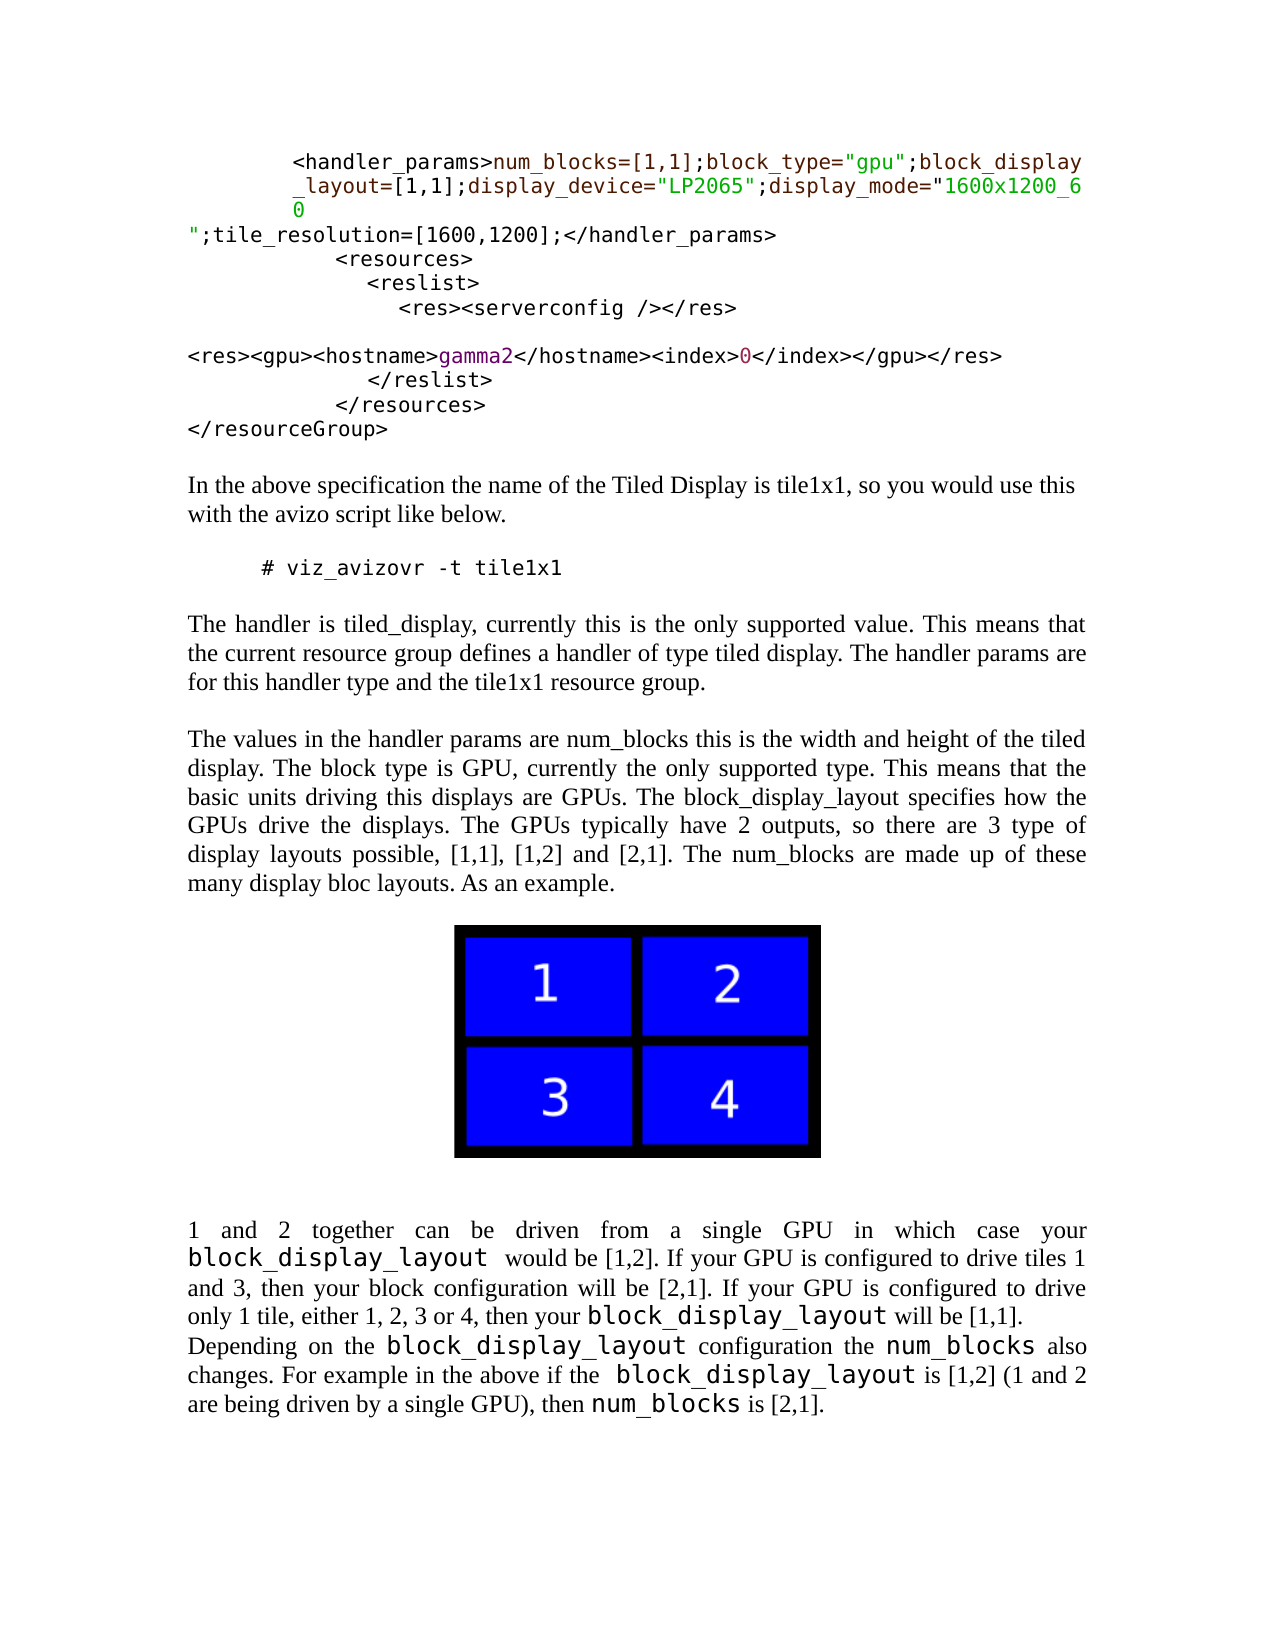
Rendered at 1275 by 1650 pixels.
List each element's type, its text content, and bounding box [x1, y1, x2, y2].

text The handler is tiled_display, currently this is the only supported value. This means that the current resource group defines a handler of type tiled display. The handler params are for this handler type and the tile1x1 resource group. [187, 609, 1087, 696]
text ";tile_resolution=[1600,1200];</handler_params> [187, 223, 1087, 247]
text </resourceGroup> [187, 417, 1087, 441]
text <res><serverconfig /></res> [398, 296, 1087, 320]
text <reslist> [187, 271, 1087, 296]
text <handler_params>num_blocks=[1,1];block_type="gpu";block_display_layout=[1,1];display_device="LP2065";display_mode="1600x1200_60 [292, 150, 1087, 223]
text Depending on the block_display_layout configuration the num_blocks also changes. For example in the above if the block_display_layout is [1,2] (1 and 2 are being driven by a single GPU), then num_blocks is [2,1]. [187, 1331, 1087, 1418]
text # viz_avizovr -t tile1x1 [187, 556, 1087, 581]
text The values in the handler params are num_blocks this is the width and height of the tiled display. The block type is GPU, currently the only supported type. This means that the basic units driving this displays are GPUs. The block_display_layout specifies how the GPUs drive the displays. The GPUs typically have 2 outputs, so there are 3 type of display layouts possible, [1,1], [1,2] and [2,1]. The num_blocks are made up of these many display bloc layouts. As an example. [187, 724, 1087, 897]
text 1 and 2 together can be driven from a single GPU in which case your block_display_layout would be [1,2]. If your GPU is configured to drive tiles 1 and 3, then your block configuration will be [2,1]. If your GPU is configured to drive only 1 tile, either 1, 2, 3 or 4, then your block_display_layout will be [1,1]. [187, 1215, 1087, 1331]
text </reslist> [187, 368, 1087, 393]
text <resources> [187, 247, 1087, 271]
text </resources> [187, 393, 1087, 417]
picture [454, 925, 821, 1158]
text In the above specification the name of the Tiled Display is tile1x1, so you would use this with the avizo script like below. [187, 470, 1087, 527]
text <res><gpu><hostname>gamma2</hostname><index>0</index></gpu></res> [187, 320, 1087, 368]
